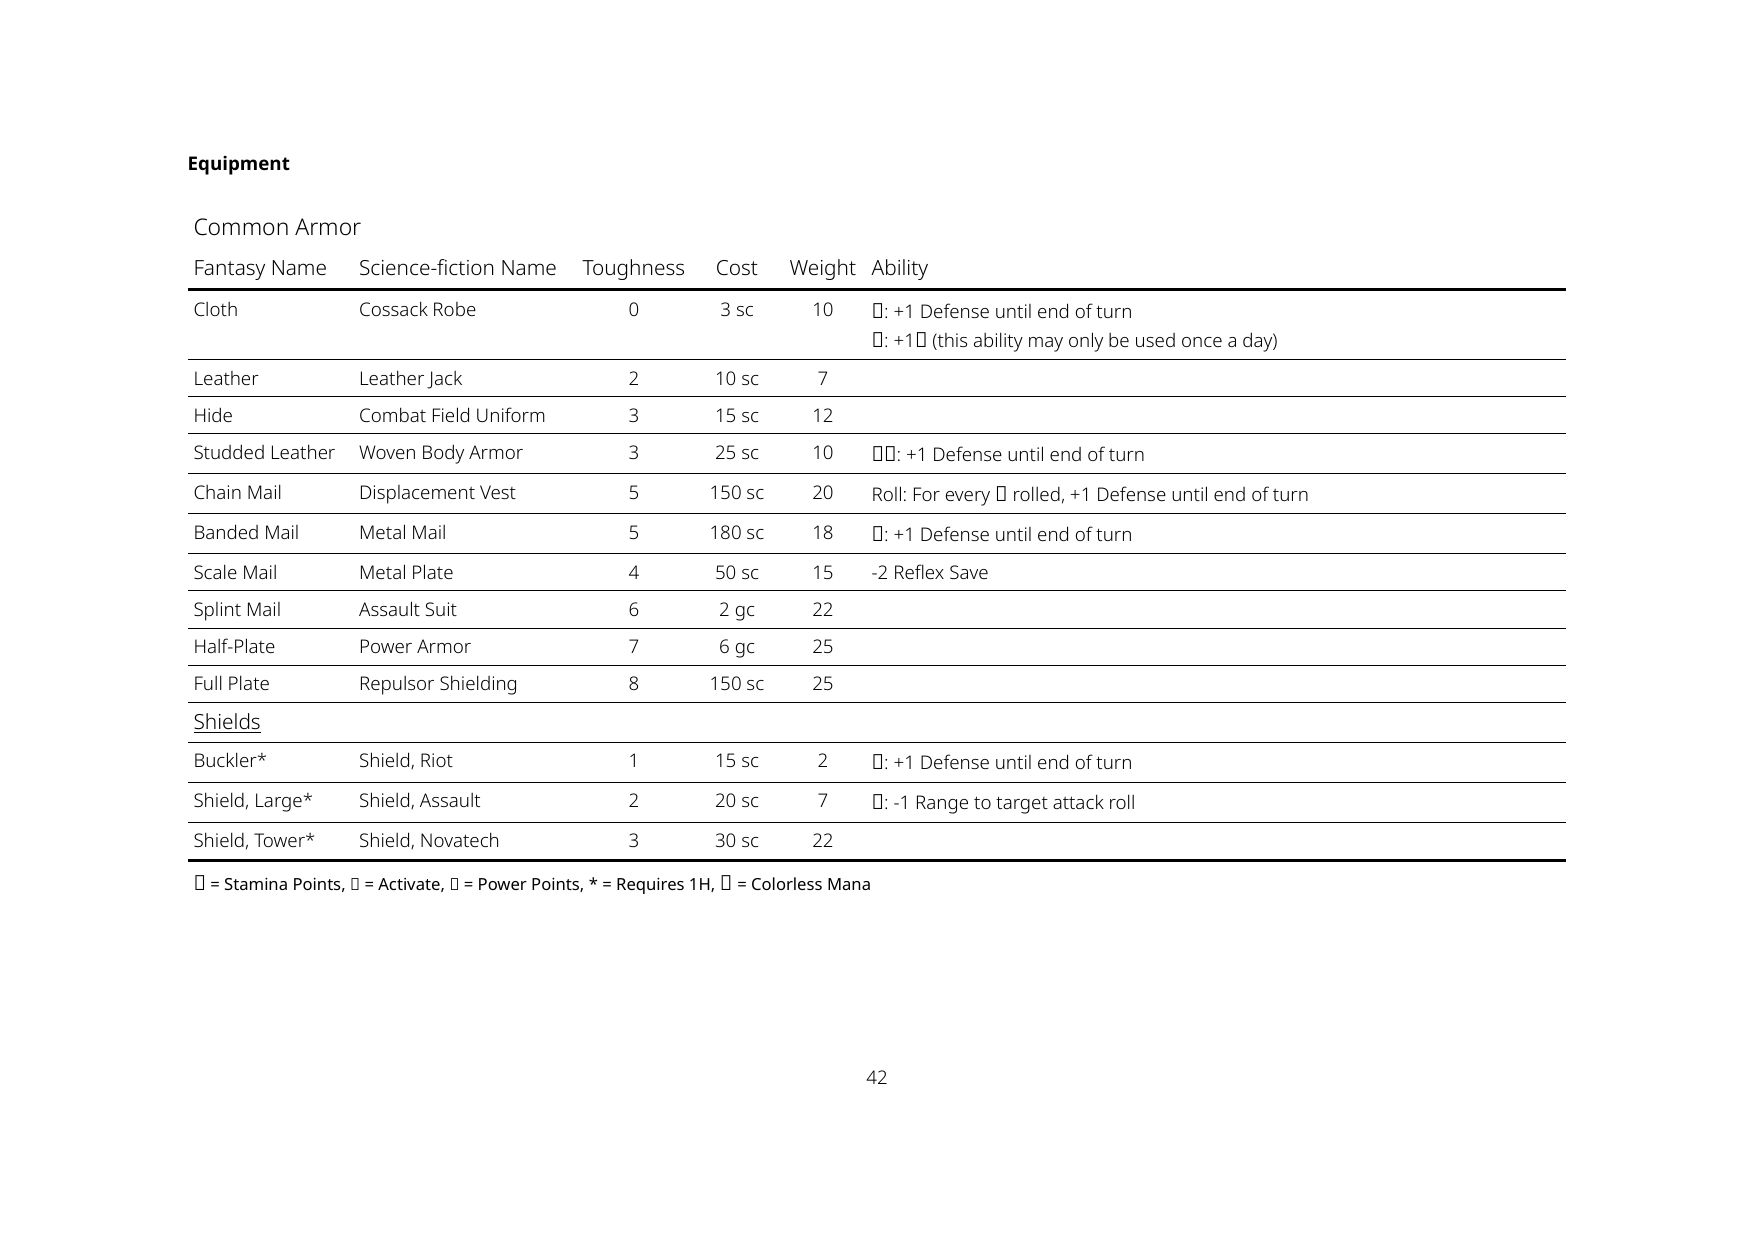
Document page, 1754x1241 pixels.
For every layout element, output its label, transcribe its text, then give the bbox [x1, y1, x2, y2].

table_cell 10 [780, 291, 866, 359]
table_cell 20 sc [694, 783, 780, 822]
table_cell 10 [780, 434, 866, 473]
table_cell 6 [574, 591, 694, 627]
table_cell 15 sc [694, 743, 780, 782]
table_cell 5 [574, 474, 694, 513]
table_cell : +1 Defense until end of turn [866, 743, 1566, 782]
table_cell Cossack Robe [353, 291, 573, 359]
table_cell Hide [188, 397, 353, 433]
table_cell Metal Mail [353, 514, 573, 553]
table_cell 22 [780, 591, 866, 627]
table_cell  = Stamina Points,  = Activate,  = Power Points, * = Requires 1H,  = Colorless Mana [188, 862, 1566, 902]
table_cell Fantasy Name [188, 248, 353, 288]
table_cell Shield, Novatech [353, 823, 573, 859]
table_cell 3 sc [694, 291, 780, 359]
table_cell Cloth [188, 291, 353, 359]
table_cell : +1 Defense until end of turn [866, 434, 1566, 473]
table_cell 6 gc [694, 629, 780, 664]
table_cell 25 [780, 666, 866, 702]
table_cell Cost [694, 248, 780, 288]
table_cell 2 [780, 743, 866, 782]
table_cell 7 [780, 783, 866, 822]
table_cell 3 [574, 397, 694, 433]
table_cell Toughness [574, 248, 694, 288]
table_cell Shield, Large* [188, 783, 353, 822]
table_cell Science-fiction Name [353, 248, 573, 288]
table_cell 22 [780, 823, 866, 859]
table_cell 3 [574, 823, 694, 859]
table_cell : +1 Defense until end of turn [866, 514, 1566, 553]
table_cell 30 sc [694, 823, 780, 859]
table_cell 2 [574, 360, 694, 396]
table_cell 3 [574, 434, 694, 473]
table_cell 25 sc [694, 434, 780, 473]
table_cell 150 sc [694, 474, 780, 513]
table_cell 8 [574, 666, 694, 702]
table_cell [866, 666, 1566, 702]
table_cell Banded Mail [188, 514, 353, 553]
table_cell 15 sc [694, 397, 780, 433]
table_cell Chain Mail [188, 474, 353, 513]
table_cell Buckler* [188, 743, 353, 782]
table_cell Assault Suit [353, 591, 573, 627]
table_cell Weight [780, 248, 866, 288]
table_cell Shield, Assault [353, 783, 573, 822]
table_cell [866, 591, 1566, 627]
table_cell Combat Field Uniform [353, 397, 573, 433]
table_cell Full Plate [188, 666, 353, 702]
table_cell Power Armor [353, 629, 573, 664]
table_cell 12 [780, 397, 866, 433]
table_cell [866, 360, 1566, 396]
table_cell Repulsor Shielding [353, 666, 573, 702]
table_cell Shields [188, 703, 1566, 742]
table_cell Studded Leather [188, 434, 353, 473]
table_cell 2 gc [694, 591, 780, 627]
table_cell 4 [574, 554, 694, 590]
table_cell : -1 Range to target attack roll [866, 783, 1566, 822]
table_cell [866, 629, 1566, 664]
table_cell Roll: For every  rolled, +1 Defense until end of turn [866, 474, 1566, 513]
table_cell 25 [780, 629, 866, 664]
table_cell [866, 823, 1566, 859]
table_cell -2 Reflex Save [866, 554, 1566, 590]
table_cell 18 [780, 514, 866, 553]
table_cell Scale Mail [188, 554, 353, 590]
table_cell Shield, Tower* [188, 823, 353, 859]
table_cell 2 [574, 783, 694, 822]
table_cell 10 sc [694, 360, 780, 396]
table_cell [866, 397, 1566, 433]
table_cell 0 [574, 291, 694, 359]
table_cell 150 sc [694, 666, 780, 702]
table_cell Splint Mail [188, 591, 353, 627]
table_cell 15 [780, 554, 866, 590]
table_cell Leather Jack [353, 360, 573, 396]
table_cell 7 [780, 360, 866, 396]
table_cell Metal Plate [353, 554, 573, 590]
table_cell 20 [780, 474, 866, 513]
table_cell 7 [574, 629, 694, 664]
table_cell Half-Plate [188, 629, 353, 664]
table_cell Woven Body Armor [353, 434, 573, 473]
table_cell 5 [574, 514, 694, 553]
table_cell : +1 Defense until end of turn : +1 (this ability may only be used once a day) [866, 291, 1566, 359]
table_cell Displacement Vest [353, 474, 573, 513]
table_cell 50 sc [694, 554, 780, 590]
table_cell 180 sc [694, 514, 780, 553]
table_cell Shield, Riot [353, 743, 573, 782]
table_cell 1 [574, 743, 694, 782]
table_cell Leather [188, 360, 353, 396]
table_header Common Armor [188, 205, 1566, 248]
table_cell Ability [866, 248, 1566, 288]
